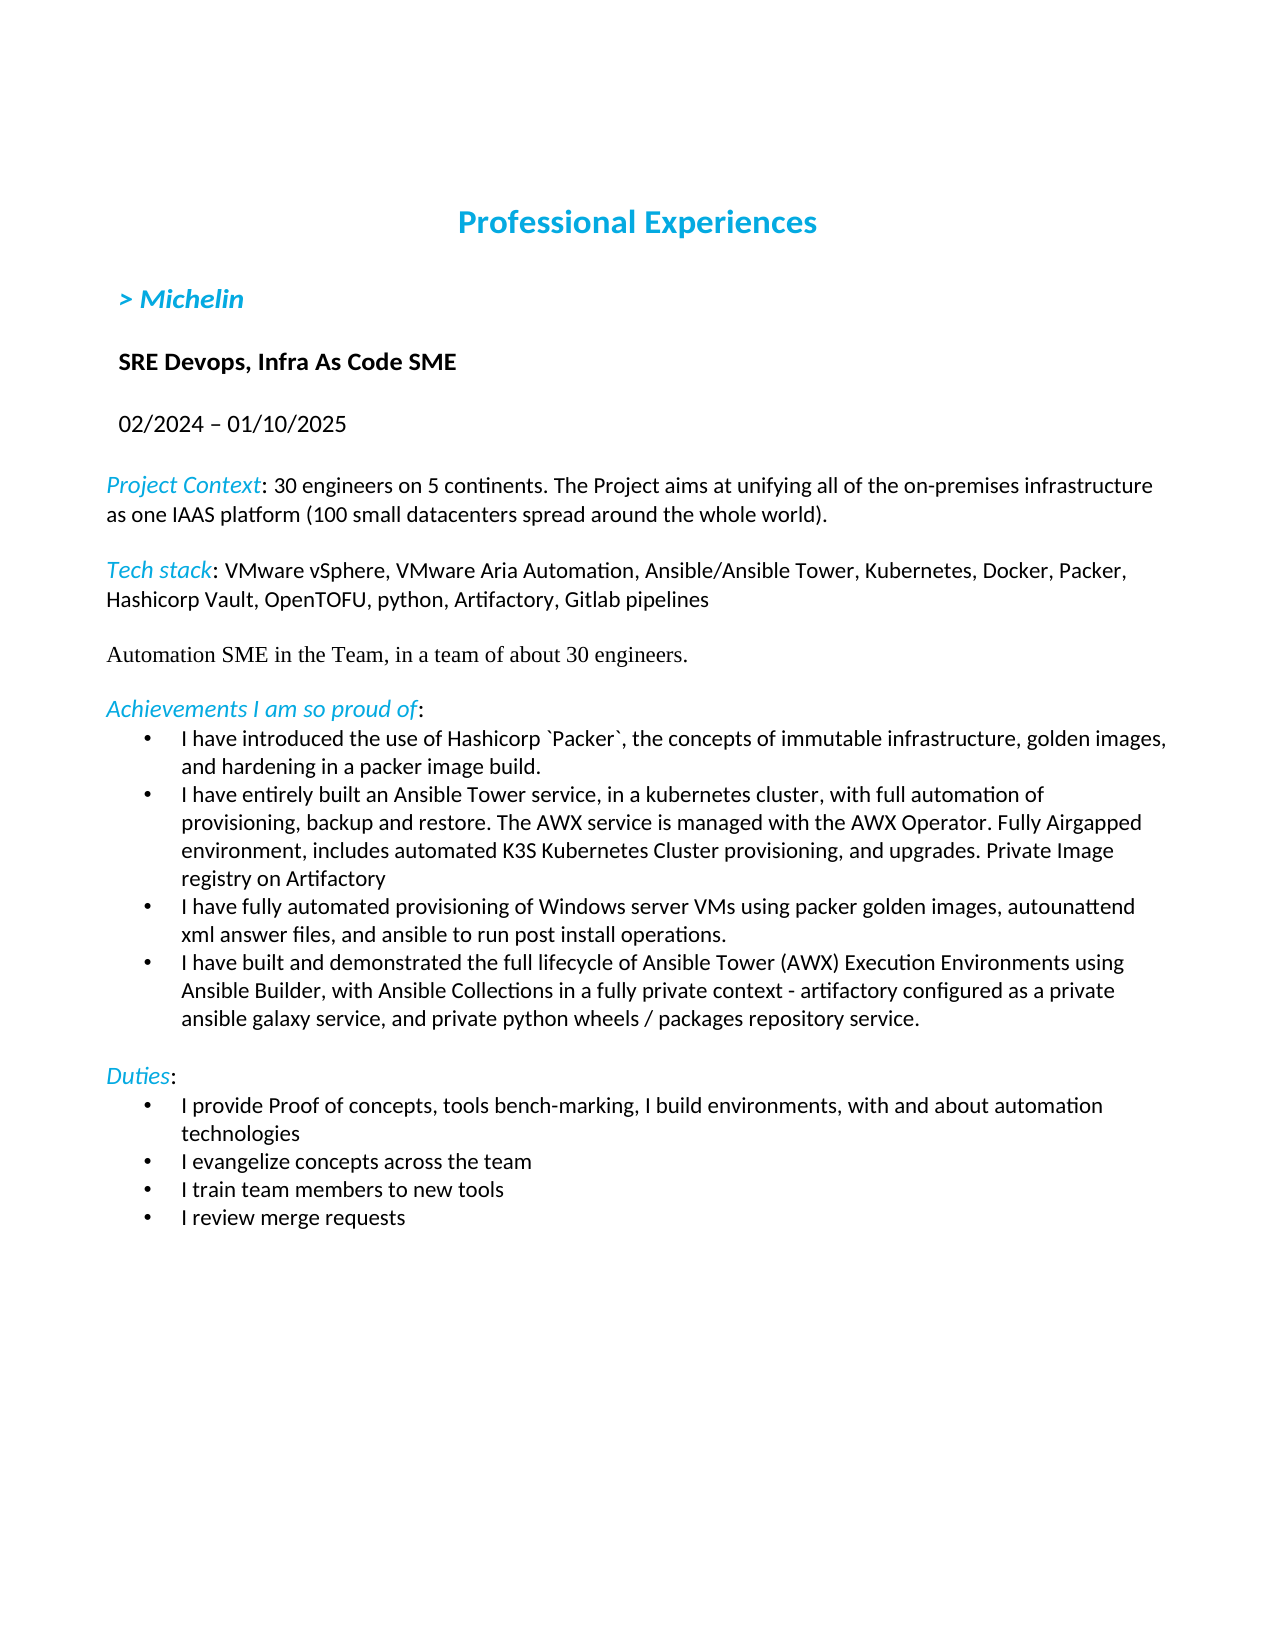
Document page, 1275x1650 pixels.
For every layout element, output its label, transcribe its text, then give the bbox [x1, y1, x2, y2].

text Tech stack: VMware vSphere, VMware Aria Automation, Ansible/Ansible Tower, Kubernetes, Docker, Packer, Hashicorp Vault, OpenTOFU, python, Artifactory, Gitlab pipelines [106, 554, 1169, 613]
list I evangelize concepts across the team [144, 1147, 1169, 1175]
list I review merge requests [144, 1203, 1169, 1231]
text 02/2024 – 01/10/2025 [118, 408, 1169, 439]
list I have fully automated provisioning of Windows server VMs using packer golden images, autounattend xml answer files, and ansible to run post install operations. [144, 892, 1169, 948]
list I provide Proof of concepts, tools bench-marking, I build environments, with and about automation technologies [144, 1091, 1169, 1147]
list I have built and demonstrated the full lifecycle of Ansible Tower (AWX) Execution Environments using Ansible Builder, with Ansible Collections in a fully private context - artifactory configured as a private ansible galaxy service, and private python wheels / packages repository service. [144, 948, 1169, 1032]
text Duties: [106, 1060, 1169, 1091]
subtitle > Michelin [118, 282, 1169, 315]
text SRE Devops, Infra As Code SME [118, 346, 1169, 376]
text Automation SME in the Team, in a team of about 30 engineers. [106, 641, 1169, 667]
list I train team members to new tools [144, 1175, 1169, 1203]
list I have introduced the use of Hashicorp `Packer`, the concepts of immutable infrastructure, golden images, and hardening in a packer image build. [144, 724, 1169, 780]
text Professional Experiences [432, 201, 843, 242]
text Project Context: 30 engineers on 5 continents. The Project aims at unifying all of the on-premises infrastructure as one IAAS platform (100 small datacenters spread around the whole world). [106, 469, 1169, 528]
text Achievements I am so proud of: [106, 693, 1169, 724]
list I have entirely built an Ansible Tower service, in a kubernetes cluster, with full automation of provisioning, backup and restore. The AWX service is managed with the AWX Operator. Fully Airgapped environment, includes automated K3S Kubernetes Cluster provisioning, and upgrades. Private Image registry on Artifactory [144, 780, 1169, 892]
